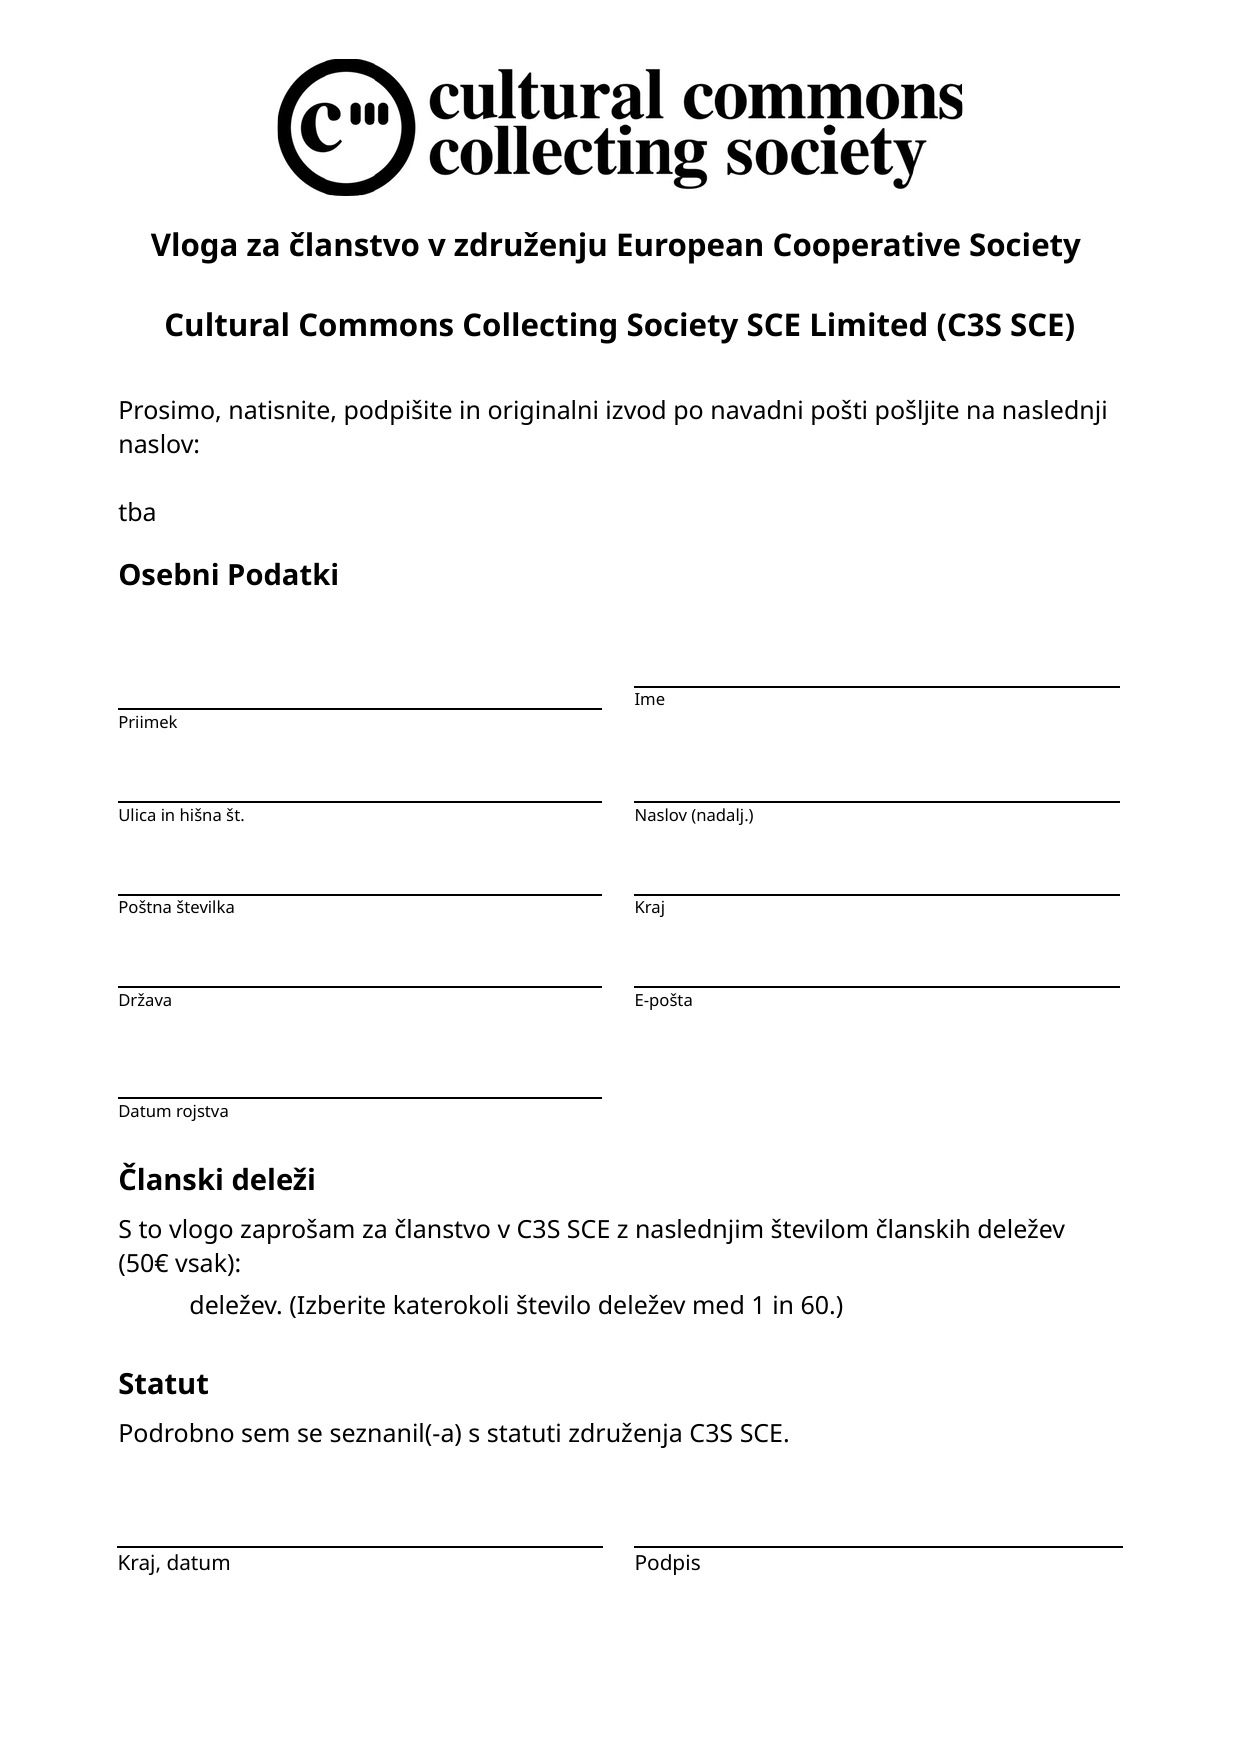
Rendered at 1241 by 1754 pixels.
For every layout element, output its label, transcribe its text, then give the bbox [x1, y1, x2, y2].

subtitle Vloga za članstvo v združenju European Cooperative Society [118, 223, 1122, 266]
table_header [117, 1509, 603, 1546]
table_cell [634, 826, 1120, 894]
table_header [118, 618, 602, 708]
table_cell [634, 1011, 1120, 1122]
table_header Priimek [118, 710, 602, 733]
table_header [603, 618, 634, 733]
subtitle Osebni Podatki [118, 554, 1122, 593]
table_header Podpis [634, 1548, 1123, 1577]
table_header Kraj, datum [117, 1548, 603, 1577]
table_cell [603, 919, 634, 1011]
table_cell [118, 1011, 602, 1097]
subtitle Statut [118, 1363, 1122, 1403]
table_cell Datum rojstva [118, 1099, 602, 1122]
table_header Ime [634, 688, 1120, 733]
subtitle Članski deleži [118, 1159, 1122, 1199]
table_header [603, 1509, 634, 1577]
table_header [634, 618, 1120, 686]
subtitle Cultural Commons Collecting Society SCE Limited (C3S SCE) [118, 303, 1122, 346]
text Podrobno sem se seznanil(-a) s statuti združenja C3S SCE. [118, 1416, 1122, 1450]
table_cell Naslov (nadalj.) [634, 803, 1120, 826]
table_cell Kraj [634, 896, 1120, 918]
table_cell [118, 826, 602, 894]
table_cell [603, 1011, 634, 1122]
table_cell [603, 733, 634, 826]
table_cell [118, 733, 602, 801]
text deležev. (Izberite katerokoli število deležev med 1 in 60.) [189, 1279, 1122, 1338]
text S to vlogo zaprošam za članstvo v C3S SCE z naslednjim številom članskih deležev (50€ vsak): [118, 1211, 1122, 1279]
table_header [634, 1509, 1123, 1546]
table_cell [634, 919, 1120, 986]
text Prosimo, natisnite, podpišite in originalni izvod po navadni pošti pošljite na naslednji naslov: [118, 392, 1122, 461]
table_cell [634, 733, 1120, 801]
table_cell [118, 919, 602, 986]
table_cell E-pošta [634, 988, 1120, 1011]
table_cell [603, 826, 634, 918]
picture [277, 59, 963, 196]
table_cell Poštna številka [118, 896, 602, 918]
text tba [118, 495, 1122, 529]
table_cell Ulica in hišna št. [118, 803, 602, 826]
table_cell Država [118, 988, 602, 1011]
